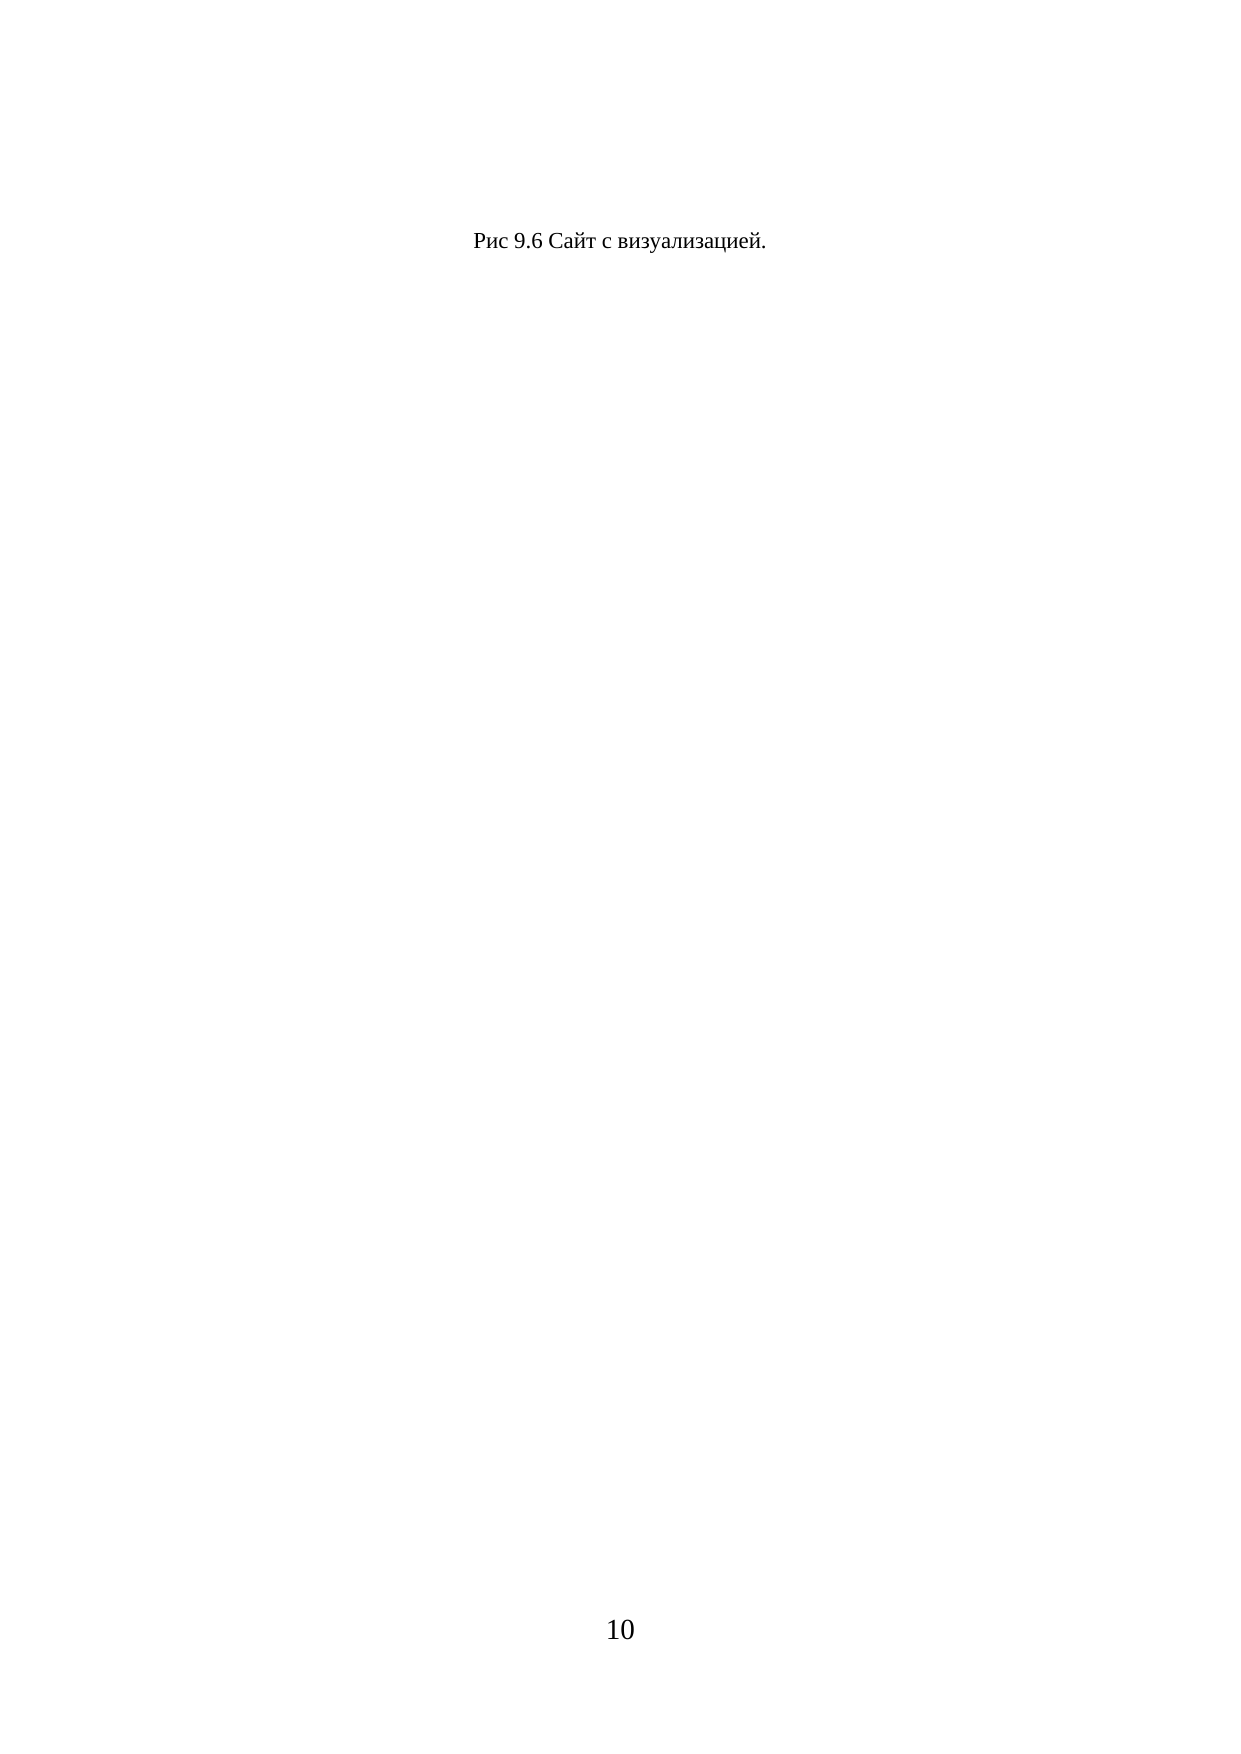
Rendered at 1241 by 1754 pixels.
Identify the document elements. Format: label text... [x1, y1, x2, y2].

text Рис 9.6 Сайт с визуализацией. [150, 227, 1090, 253]
